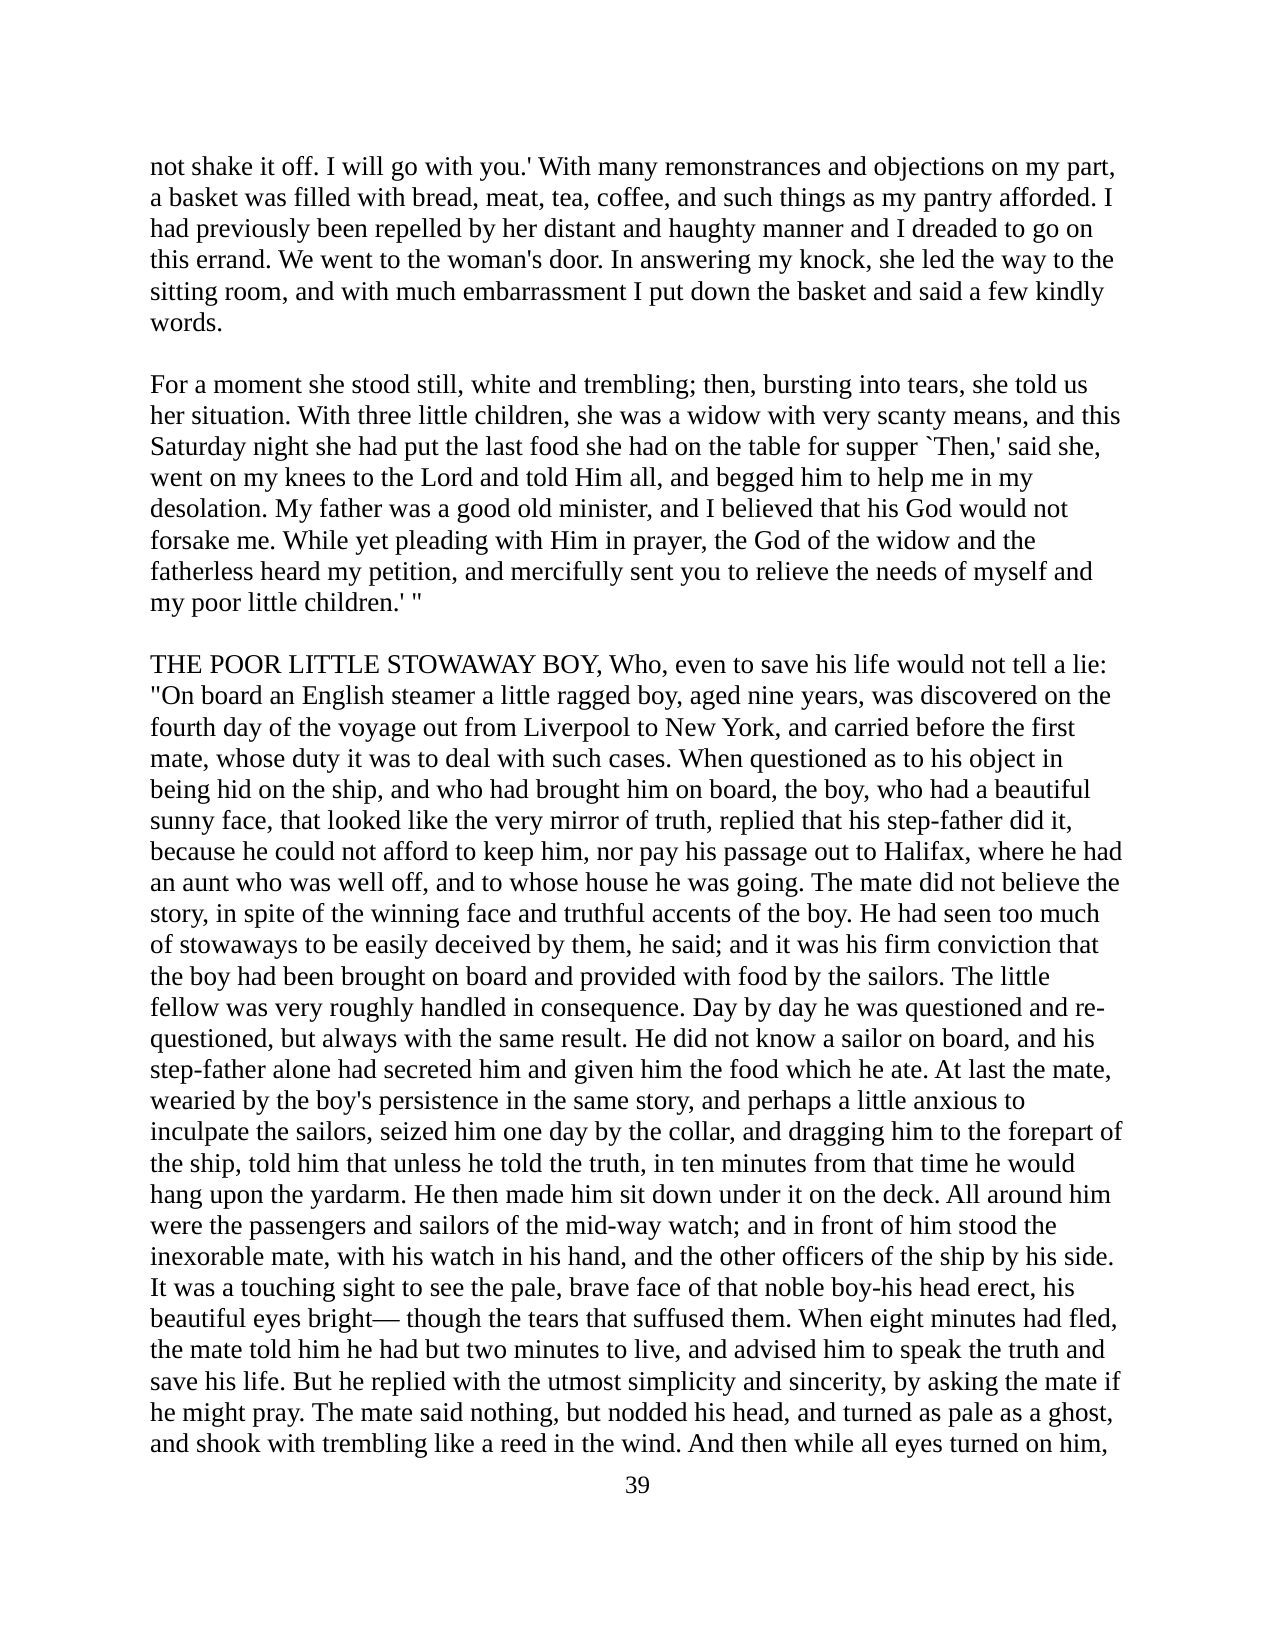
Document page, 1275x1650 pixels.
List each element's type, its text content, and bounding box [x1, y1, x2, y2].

text THE POOR LITTLE STOWAWAY BOY, Who, even to save his life would not tell a lie: "On board an English steamer a little ragged boy, aged nine years, was discovered on the fourth day of the voyage out from Liverpool to New York, and carried before the first mate, whose duty it was to deal with such cases. When questioned as to his object in being hid on the ship, and who had brought him on board, the boy, who had a beautiful sunny face, that looked like the very mirror of truth, replied that his step-father did it, because he could not afford to keep him, nor pay his passage out to Halifax, where he had an aunt who was well off, and to whose house he was going. The mate did not believe the story, in spite of the winning face and truthful accents of the boy. He had seen too much of stowaways to be easily deceived by them, he said; and it was his firm conviction that the boy had been brought on board and provided with food by the sailors. The little fellow was very roughly handled in consequence. Day by day he was questioned and re-questioned, but always with the same result. He did not know a sailor on board, and his step-father alone had secreted him and given him the food which he ate. At last the mate, wearied by the boy's persistence in the same story, and perhaps a little anxious to inculpate the sailors, seized him one day by the collar, and dragging him to the forepart of the ship, told him that unless he told the truth, in ten minutes from that time he would hang upon the yardarm. He then made him sit down under it on the deck. All around him were the passengers and sailors of the mid-way watch; and in front of him stood the inexorable mate, with his watch in his hand, and the other officers of the ship by his side. It was a touching sight to see the pale, brave face of that noble boy-his head erect, his beautiful eyes bright— though the tears that suffused them. When eight minutes had fled, the mate told him he had but two minutes to live, and advised him to speak the truth and save his life. But he replied with the utmost simplicity and sincerity, by asking the mate if he might pray. The mate said nothing, but nodded his head, and turned as pale as a ghost, and shook with trembling like a reed in the wind. And then while all eyes turned on him, [150, 648, 1125, 1458]
text not shake it off. I will go with you.' With many remonstrances and objections on my part, a basket was filled with bread, meat, tea, coffee, and such things as my pantry afforded. I had previously been repelled by her distant and haughty manner and I dreaded to go on this errand. We went to the woman's door. In answering my knock, she led the way to the sitting room, and with much embarrassment I put down the basket and said a few kindly words. [150, 150, 1125, 337]
text For a moment she stood still, white and trembling; then, bursting into tears, she told us her situation. With three little children, she was a widow with very scanty means, and this Saturday night she had put the last food she had on the table for supper `Then,' said she, went on my knees to the Lord and told Him all, and begged him to help me in my desolation. My father was a good old minister, and I believed that his God would not forsake me. While yet pleading with Him in prayer, the God of the widow and the fatherless heard my petition, and mercifully sent you to relieve the needs of myself and my poor little children.' " [150, 368, 1125, 617]
